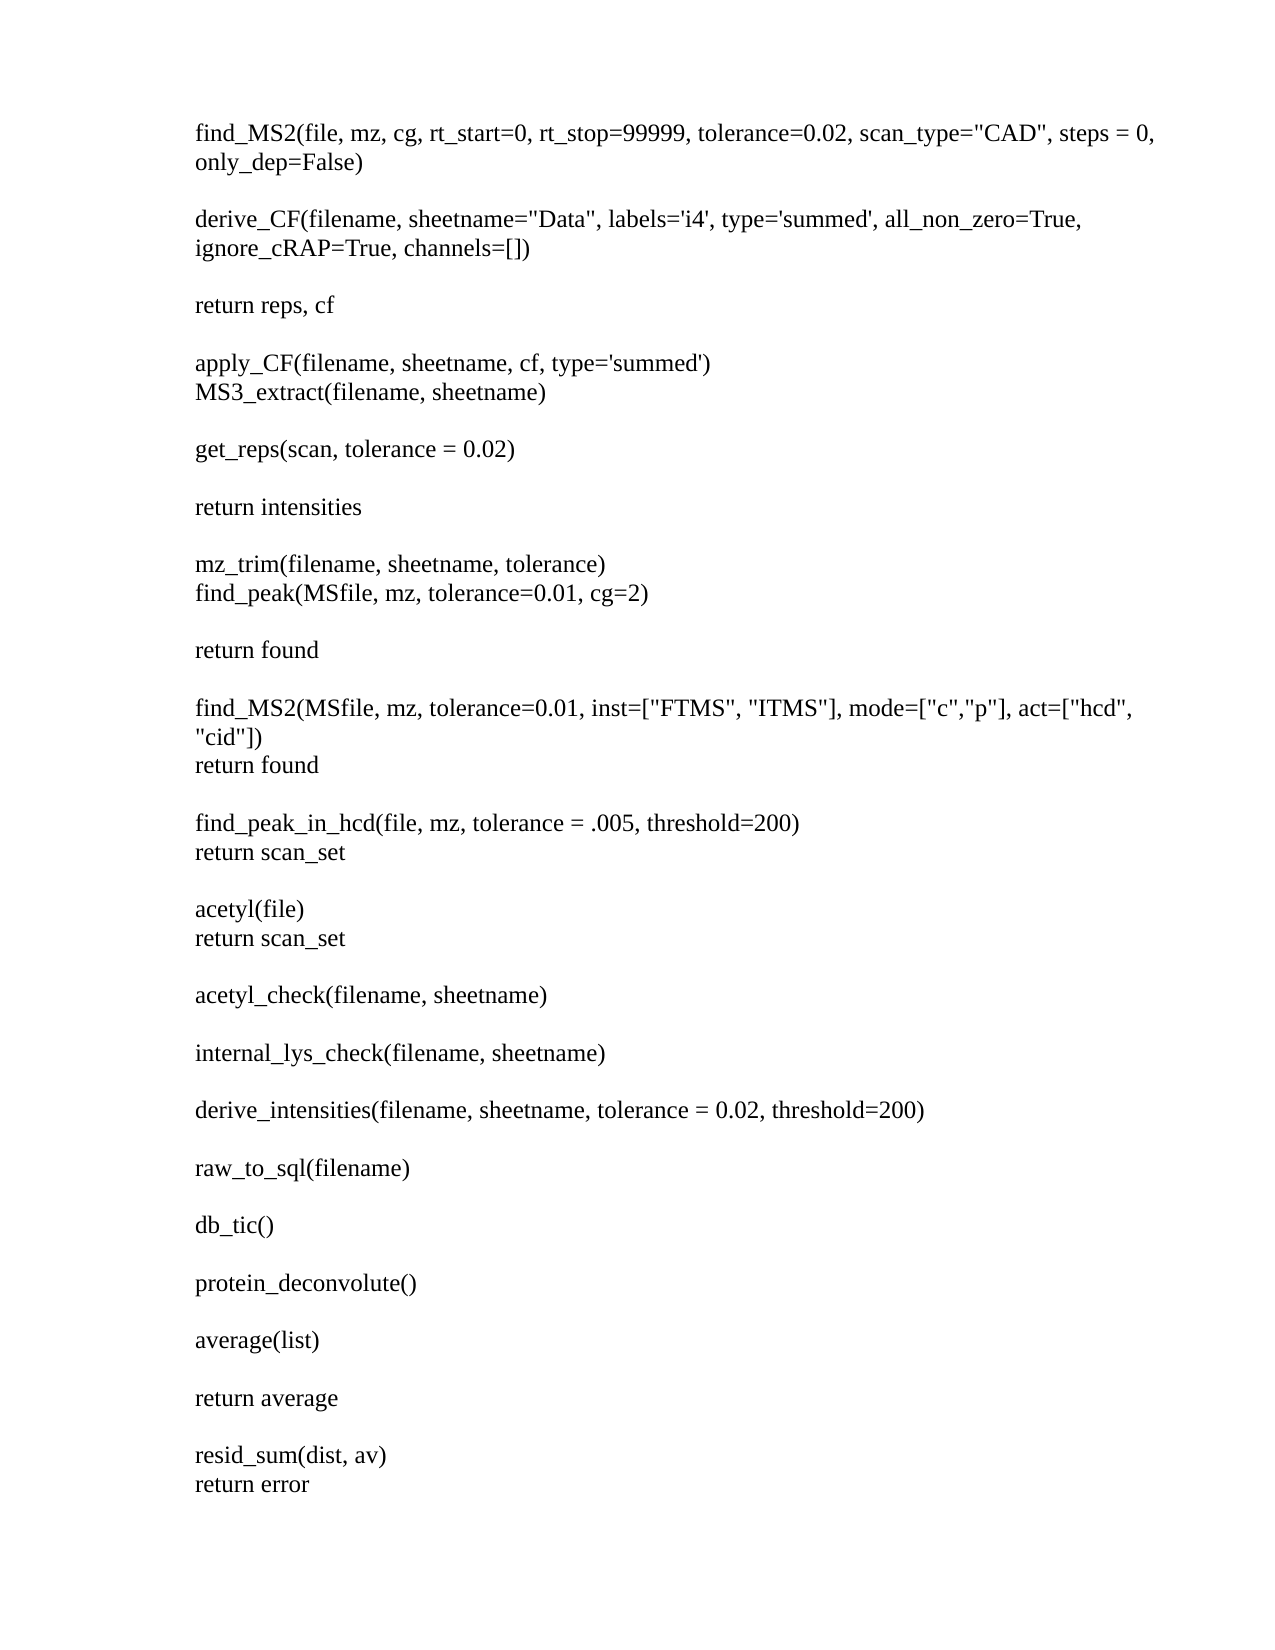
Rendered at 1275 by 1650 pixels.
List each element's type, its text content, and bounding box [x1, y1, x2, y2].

text apply_CF(filename, sheetname, cf, type='summed') [195, 348, 1157, 377]
text db_tic() [195, 1211, 1157, 1239]
text MS3_extract(filename, sheetname) [195, 377, 1157, 406]
text mz_trim(filename, sheetname, tolerance) [195, 549, 1157, 578]
text internal_lys_check(filename, sheetname) [195, 1038, 1157, 1067]
text return intensities [195, 492, 1157, 521]
text protein_deconvolute() [195, 1268, 1157, 1297]
text find_peak(MSfile, mz, tolerance=0.01, cg=2) [195, 578, 1157, 607]
text acetyl_check(filename, sheetname) [195, 981, 1157, 1009]
text get_reps(scan, tolerance = 0.02) [195, 434, 1157, 463]
text return average [195, 1383, 1157, 1412]
text find_MS2(MSfile, mz, tolerance=0.01, inst=["FTMS", "ITMS"], mode=["c","p"], act=["hcd", "cid"]) [195, 693, 1157, 751]
text return found [195, 751, 1157, 779]
text find_MS2(file, mz, cg, rt_start=0, rt_stop=99999, tolerance=0.02, scan_type="CAD", steps = 0, only_dep=False) [195, 118, 1157, 176]
text derive_CF(filename, sheetname="Data", labels='i4', type='summed', all_non_zero=True, ignore_cRAP=True, channels=[]) [195, 204, 1157, 262]
text return scan_set [195, 837, 1157, 866]
text acetyl(file) [195, 894, 1157, 923]
text average(list) [195, 1326, 1157, 1354]
text raw_to_sql(filename) [195, 1153, 1157, 1182]
text return reps, cf [195, 291, 1157, 319]
text return found [195, 636, 1157, 664]
text derive_intensities(filename, sheetname, tolerance = 0.02, threshold=200) [195, 1096, 1157, 1124]
text return error [195, 1469, 1157, 1498]
text return scan_set [195, 923, 1157, 952]
text resid_sum(dist, av) [195, 1441, 1157, 1469]
text find_peak_in_hcd(file, mz, tolerance = .005, threshold=200) [195, 808, 1157, 837]
